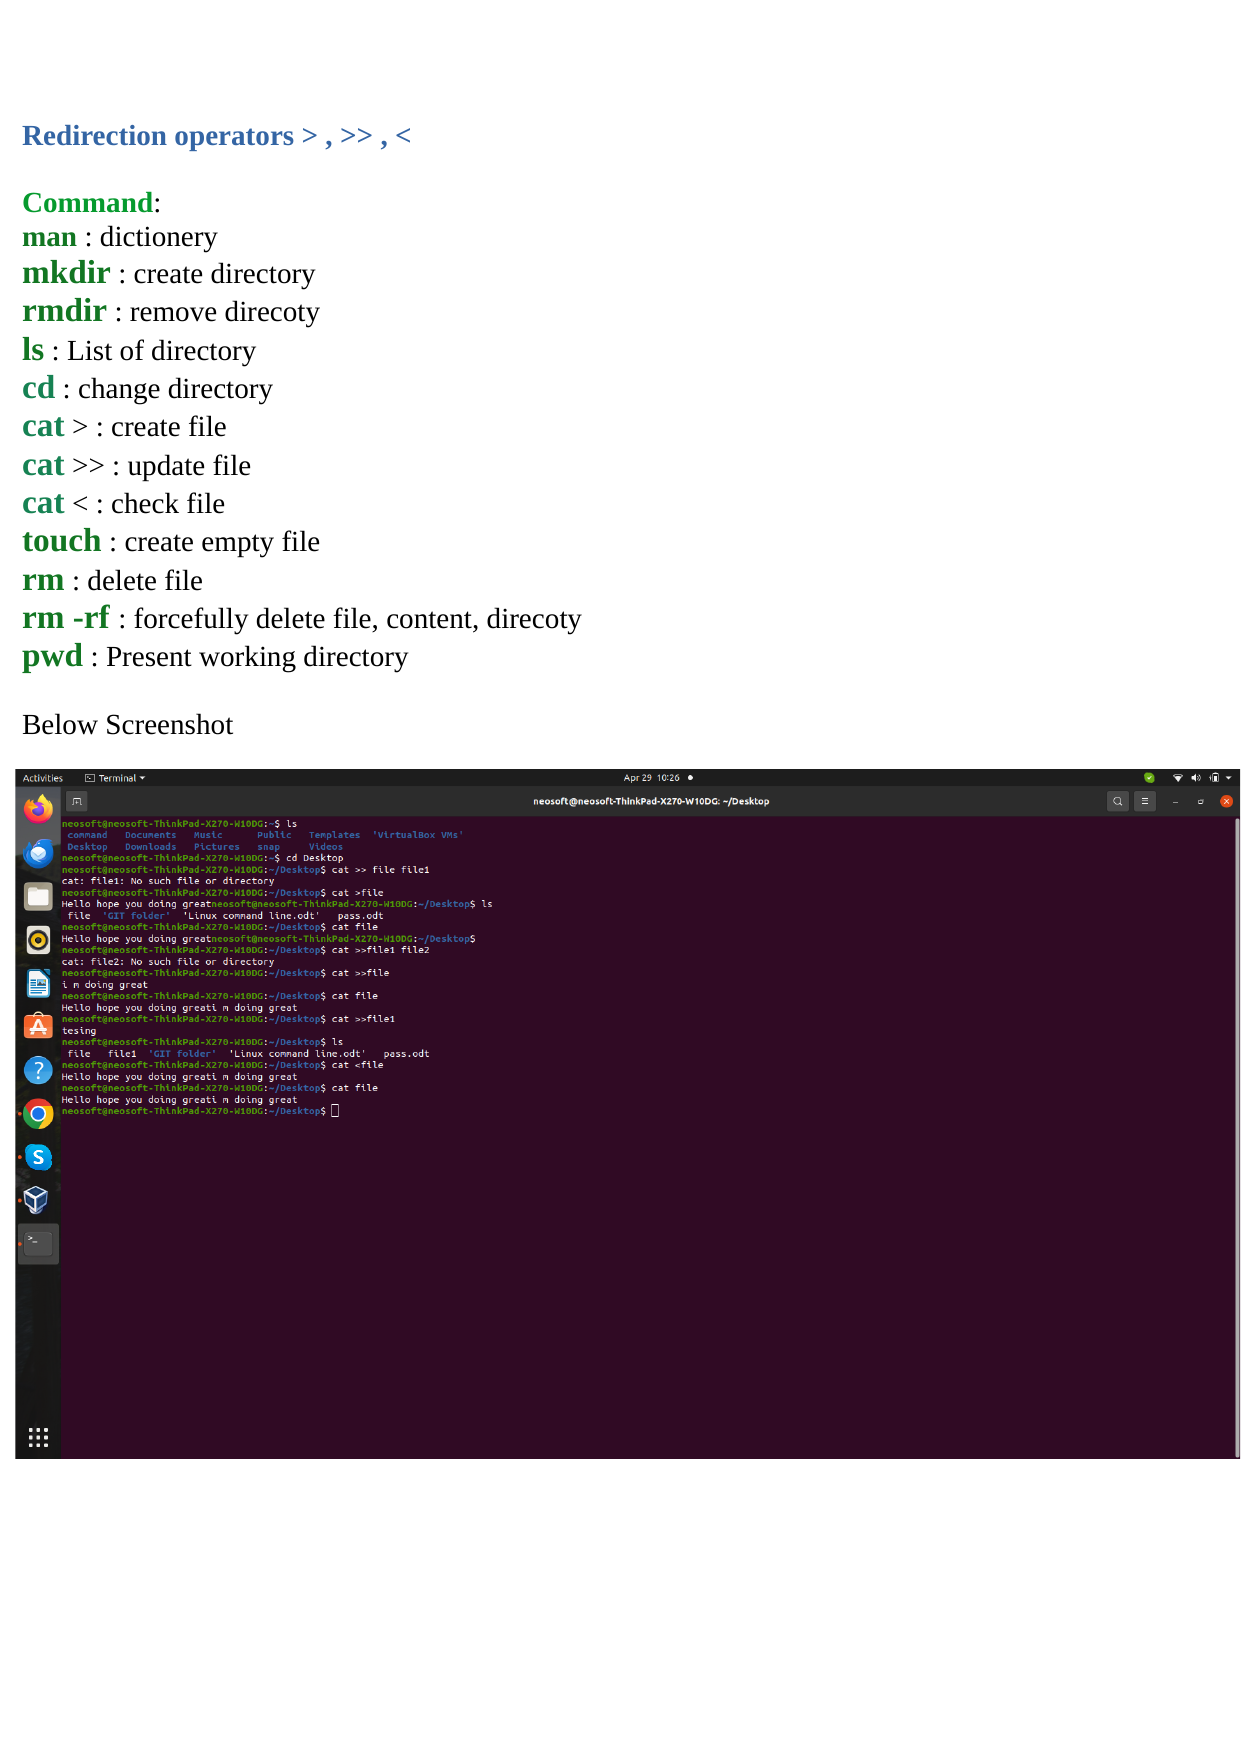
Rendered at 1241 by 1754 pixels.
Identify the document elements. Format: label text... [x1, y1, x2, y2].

text rm -rf : forcefully delete file, content, direcoty [22, 597, 1240, 636]
text rm : delete file [22, 559, 1240, 597]
text touch : create empty file [22, 521, 1240, 559]
text man : dictionery [22, 219, 1240, 252]
text cat >> : update file [22, 444, 1240, 482]
text ls : List of directory [22, 329, 1240, 367]
text mkdir : create directory [22, 252, 1240, 291]
text cat > : create file [22, 406, 1240, 444]
text Redirection operators > , >> , < [22, 118, 1240, 152]
text rmdir : remove direcoty [22, 291, 1240, 329]
text Command: [22, 185, 1240, 219]
text cd : change directory [22, 367, 1240, 406]
picture [15, 769, 1240, 1459]
text cat < : check file [22, 482, 1240, 521]
text pwd : Present working directory [22, 636, 1240, 674]
text Below Screenshot [22, 707, 1240, 741]
